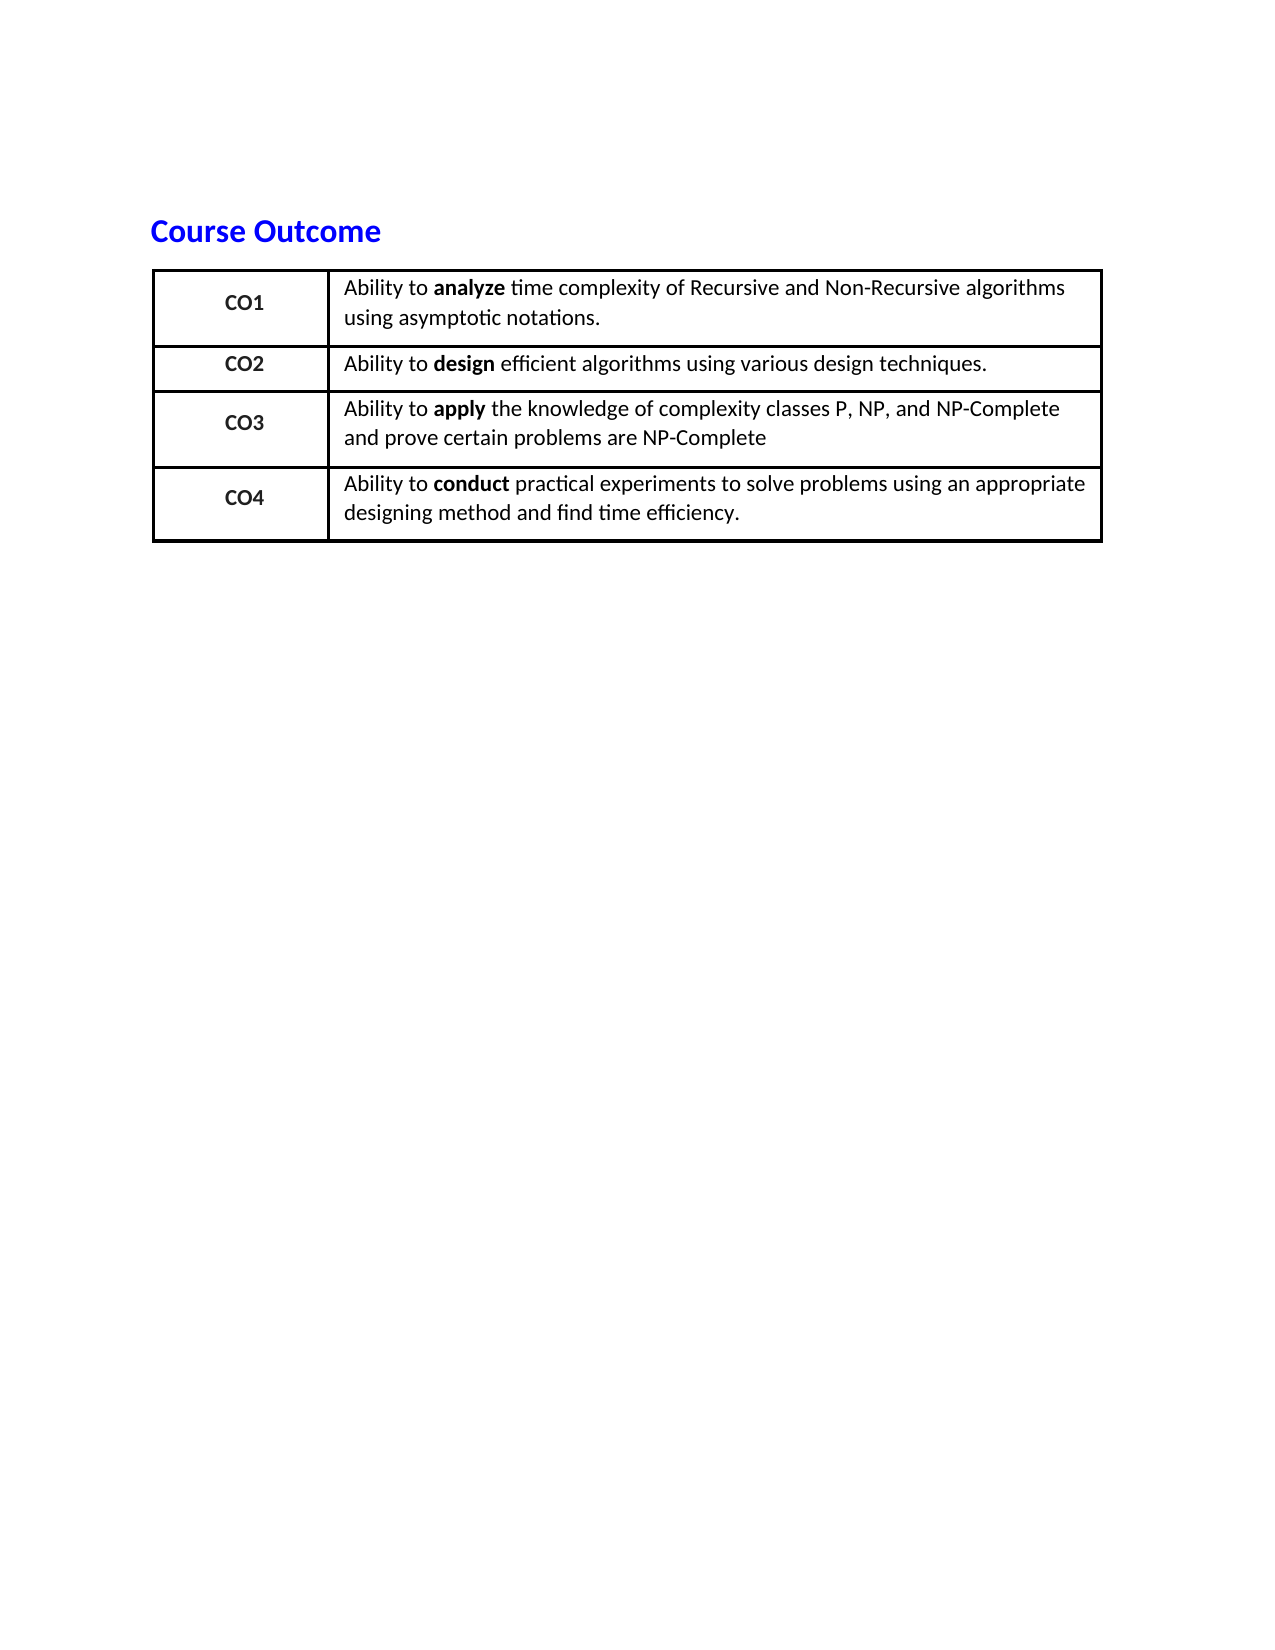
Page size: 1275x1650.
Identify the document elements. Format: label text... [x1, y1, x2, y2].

table_cell CO4 [155, 469, 327, 539]
table_cell Ability to design efficient algorithms using various design techniques. [330, 348, 1100, 389]
table_header CO1 [155, 272, 327, 345]
table_cell Ability to apply the knowledge of complexity classes P, NP, and NP-Complete and prove certain problems are NP-Complete [330, 393, 1100, 466]
table_cell CO2 [155, 348, 327, 389]
text Course Outcome [151, 210, 1179, 251]
table_header Ability to analyze time complexity of Recursive and Non-Recursive algorithms using asymptotic notations. [330, 272, 1100, 345]
table_cell Ability to conduct practical experiments to solve problems using an appropriate designing method and find time efficiency. [330, 469, 1100, 539]
table_cell CO3 [155, 393, 327, 466]
